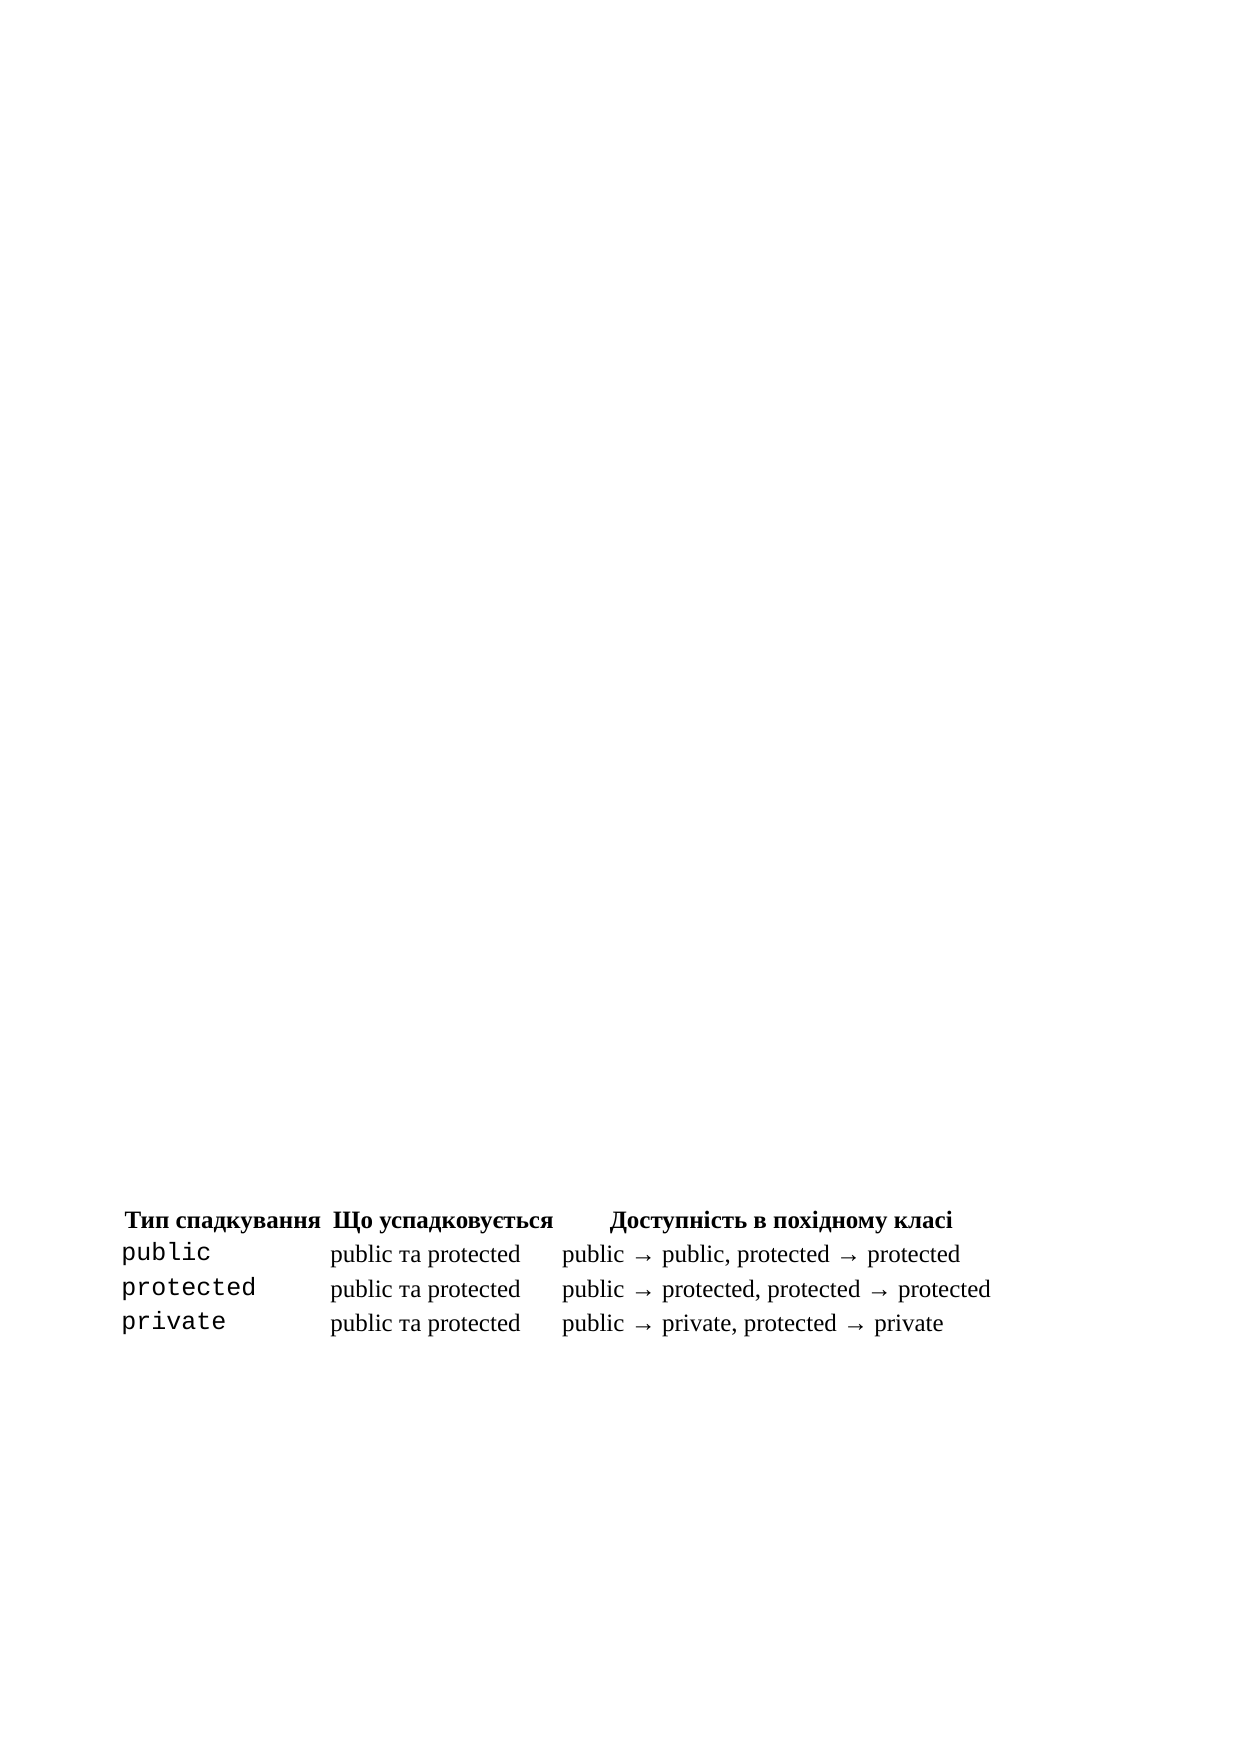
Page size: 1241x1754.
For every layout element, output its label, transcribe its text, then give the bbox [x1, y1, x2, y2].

table_cell public → protected, protected → protected [559, 1271, 1003, 1306]
text logger.log("Car started"); [118, 723, 1122, 747]
text int main() { [118, 311, 1122, 334]
table_cell public та protected [327, 1236, 559, 1271]
text public: [118, 1505, 1122, 1529]
text Engine engine; // композиція [118, 146, 1122, 169]
table_header Доступність в похідному класі [559, 1202, 1003, 1236]
table_header Тип спадкування [118, 1202, 327, 1236]
table_cell public та protected [327, 1306, 559, 1340]
text Car() { std::cout << "Car created\n"; } [118, 201, 1122, 224]
text void start() { cout << "Vehicle started\n"; } [118, 1533, 1122, 1557]
text }; [118, 256, 1122, 279]
text int speed; [118, 1588, 1122, 1612]
text } [118, 751, 1122, 774]
text using namespace std; [118, 1423, 1122, 1447]
text Car car; // створюється Car і разом з ним Engine [118, 338, 1122, 362]
table_header Що успадковується [327, 1202, 559, 1236]
text Спадкування — це механізм ООП, який дозволяє створювати новий клас (похідний) на основі існуючого класу (батьківського). [118, 1092, 1122, 1143]
text №34 Cпадкування. Просте(одиничне) та множинне успадкування. Специфікатори доступу при успадкуванні. Правила успадкування. Неоднозначність імен при успадкуванні. [118, 888, 1122, 999]
text class Vehicle { // Батьківський клас [118, 1478, 1122, 1502]
text }; [118, 778, 1122, 802]
table_cell public → private, protected → private [559, 1306, 1003, 1340]
text #include <iostream> [118, 1395, 1122, 1419]
table_cell private [118, 1306, 327, 1340]
table_cell public [118, 1236, 327, 1271]
text protected: [118, 1560, 1122, 1584]
table_cell public та protected [327, 1271, 559, 1306]
table_cell protected [118, 1271, 327, 1306]
text void start(Logger& logger) { [118, 696, 1122, 719]
text } [118, 366, 1122, 389]
text private: [118, 118, 1122, 142]
text Суть: Один об’єкт тимчасово використовує інший об’єкт, зазвичай як аргумент методу. [118, 448, 1122, 472]
table_cell public → public, protected → protected [559, 1236, 1003, 1271]
text ~Car() { std::cout << "Car destroyed\n"; } [118, 228, 1122, 252]
text public: [118, 531, 1122, 554]
text 1) Спадкування [118, 1031, 1122, 1060]
text }; [118, 586, 1122, 609]
text void log(const std::string& msg) { } [118, 558, 1122, 582]
text class Car { [118, 641, 1122, 664]
text 3 — Залежність (Dependency) [118, 421, 1122, 444]
text public: [118, 668, 1122, 692]
text class Logger { [118, 503, 1122, 527]
text public: [118, 173, 1122, 197]
